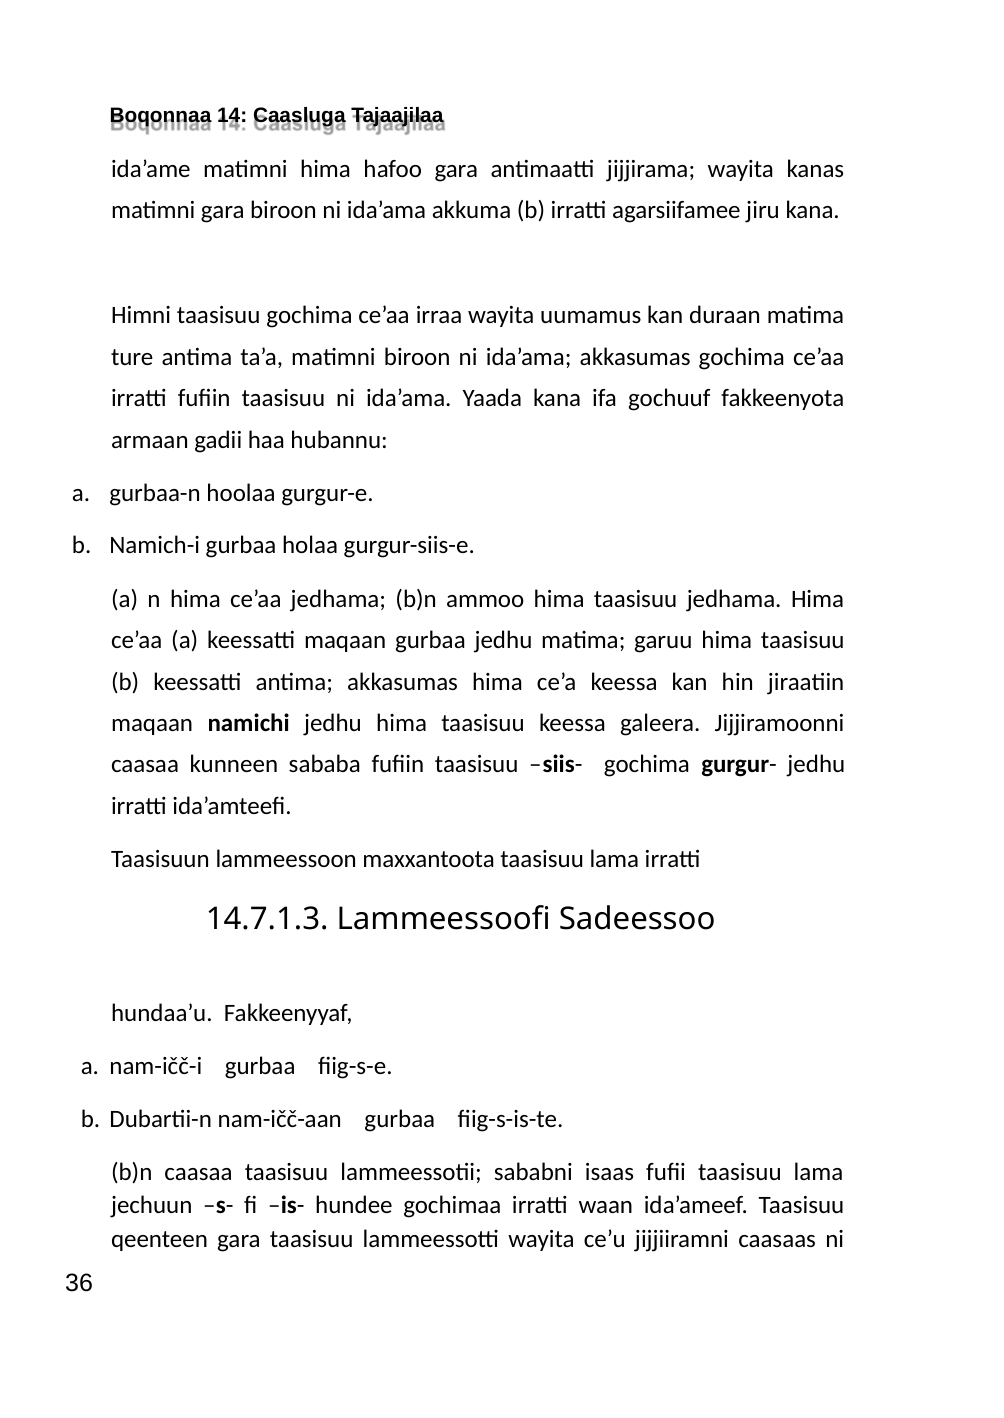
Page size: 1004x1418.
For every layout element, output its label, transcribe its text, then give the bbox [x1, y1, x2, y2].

text hundaa’u. Fakkeenyyaf, [111, 997, 845, 1028]
list Namich-i gurbaa holaa gurgur-siis-e. [72, 530, 845, 560]
list gurbaa-n hoolaa gurgur-e. [72, 477, 845, 507]
subtitle 14.7.1.3. Lammeessoofi Sadeessoo [144, 896, 786, 938]
list Dubartii-n nam-ičč-aan gurbaa fiig-s-is-te. [81, 1103, 845, 1134]
picture [95, 102, 471, 149]
text Taasisuun lammeessoon maxxantoota taasisuu lama irratti [111, 843, 845, 873]
text Himni taasisuu gochima ce’aa irraa wayita uumamus kan duraan matima ture antima ta’a, matimni biroon ni ida’ama; akkasumas gochima ce’aa irratti fufiin taasisuu ni ida’ama. Yaada kana ifa gochuuf fakkeenyota armaan gadii haa hubannu: [111, 299, 845, 454]
text (a) n hima ce’aa jedhama; (b)n ammoo hima taasisuu jedhama. Hima ce’aa (a) keessatti maqaan gurbaa jedhu matima; garuu hima taasisuu (b) keessatti antima; akkasumas hima ce’a keessa kan hin jiraatiin maqaan namichi jedhu hima taasisuu keessa galeera. Jijjiramoonni caasaa kunneen sababa fufiin taasisuu –siis- gochima gurgur- jedhu irratti ida’amteefi. [111, 583, 845, 821]
text ida’ame matimni hima hafoo gara antimaatti jijjirama; wayita kanas matimni gara biroon ni ida’ama akkuma (b) irratti agarsiifamee jiru kana. [111, 153, 845, 225]
text (b)n caasaa taasisuu lammeessotii; sababni isaas fufii taasisuu lama jechuun –s- fi –is- hundee gochimaa irratti waan ida’ameef. Taasisuu qeenteen gara taasisuu lammeessotti wayita ce’u jijjiiramni caasaas ni [111, 1156, 845, 1254]
list nam-ičč-i gurbaa fiig-s-e. [81, 1050, 845, 1081]
